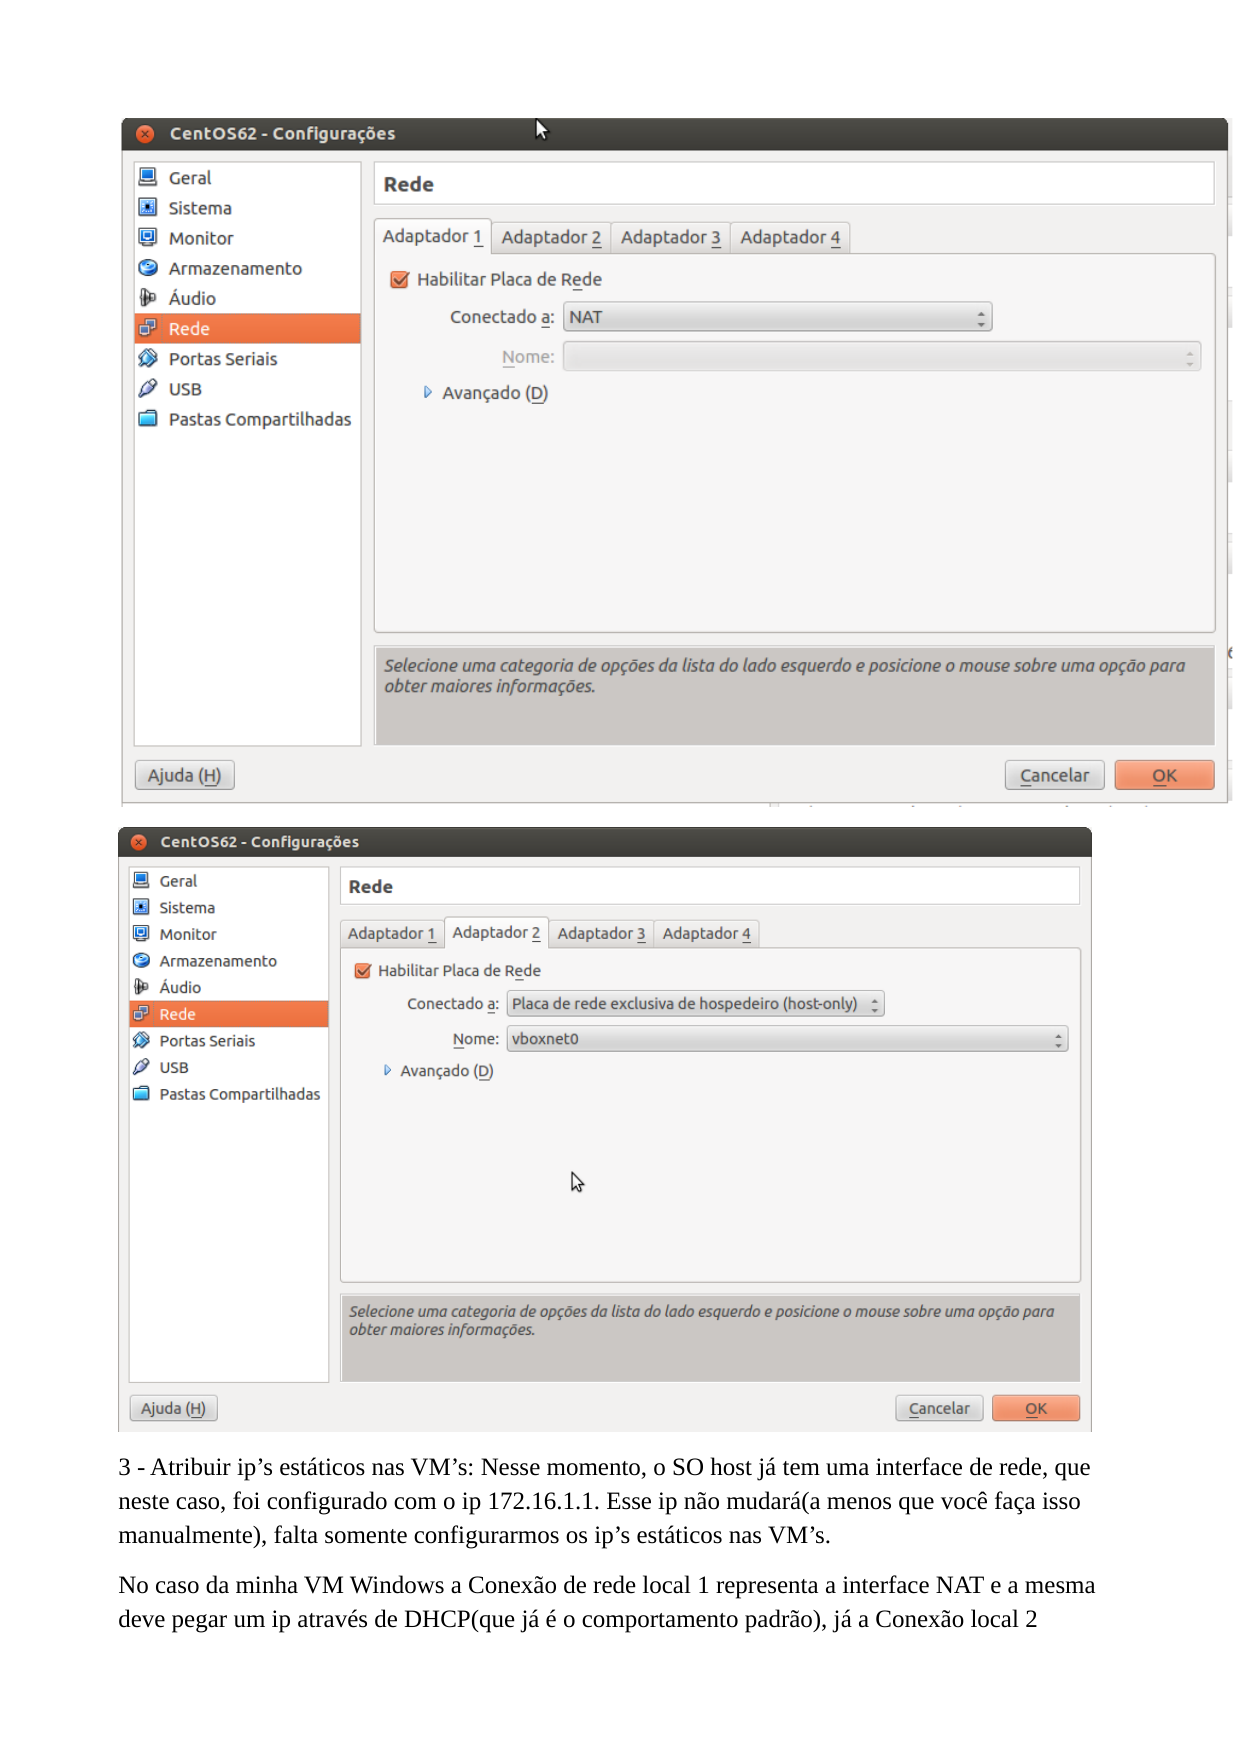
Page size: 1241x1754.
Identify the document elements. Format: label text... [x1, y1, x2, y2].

text 3 - Atribuir ip’s estáticos nas VM’s: Nesse momento, o SO host já tem uma interface de rede, que neste caso, foi configurado com o ip 172.16.1.1. Esse ip não mudará(a menos que você faça isso manualmente), falta somente configurarmos os ip’s estáticos nas VM’s. [118, 1452, 1122, 1549]
picture [118, 827, 1092, 1432]
picture [118, 118, 1233, 807]
text No caso da minha VM Windows a Conexão de rede local 1 representa a interface NAT e a mesma deve pegar um ip através de DHCP(que já é o comportamento padrão), já a Conexão local 2 [118, 1570, 1122, 1633]
